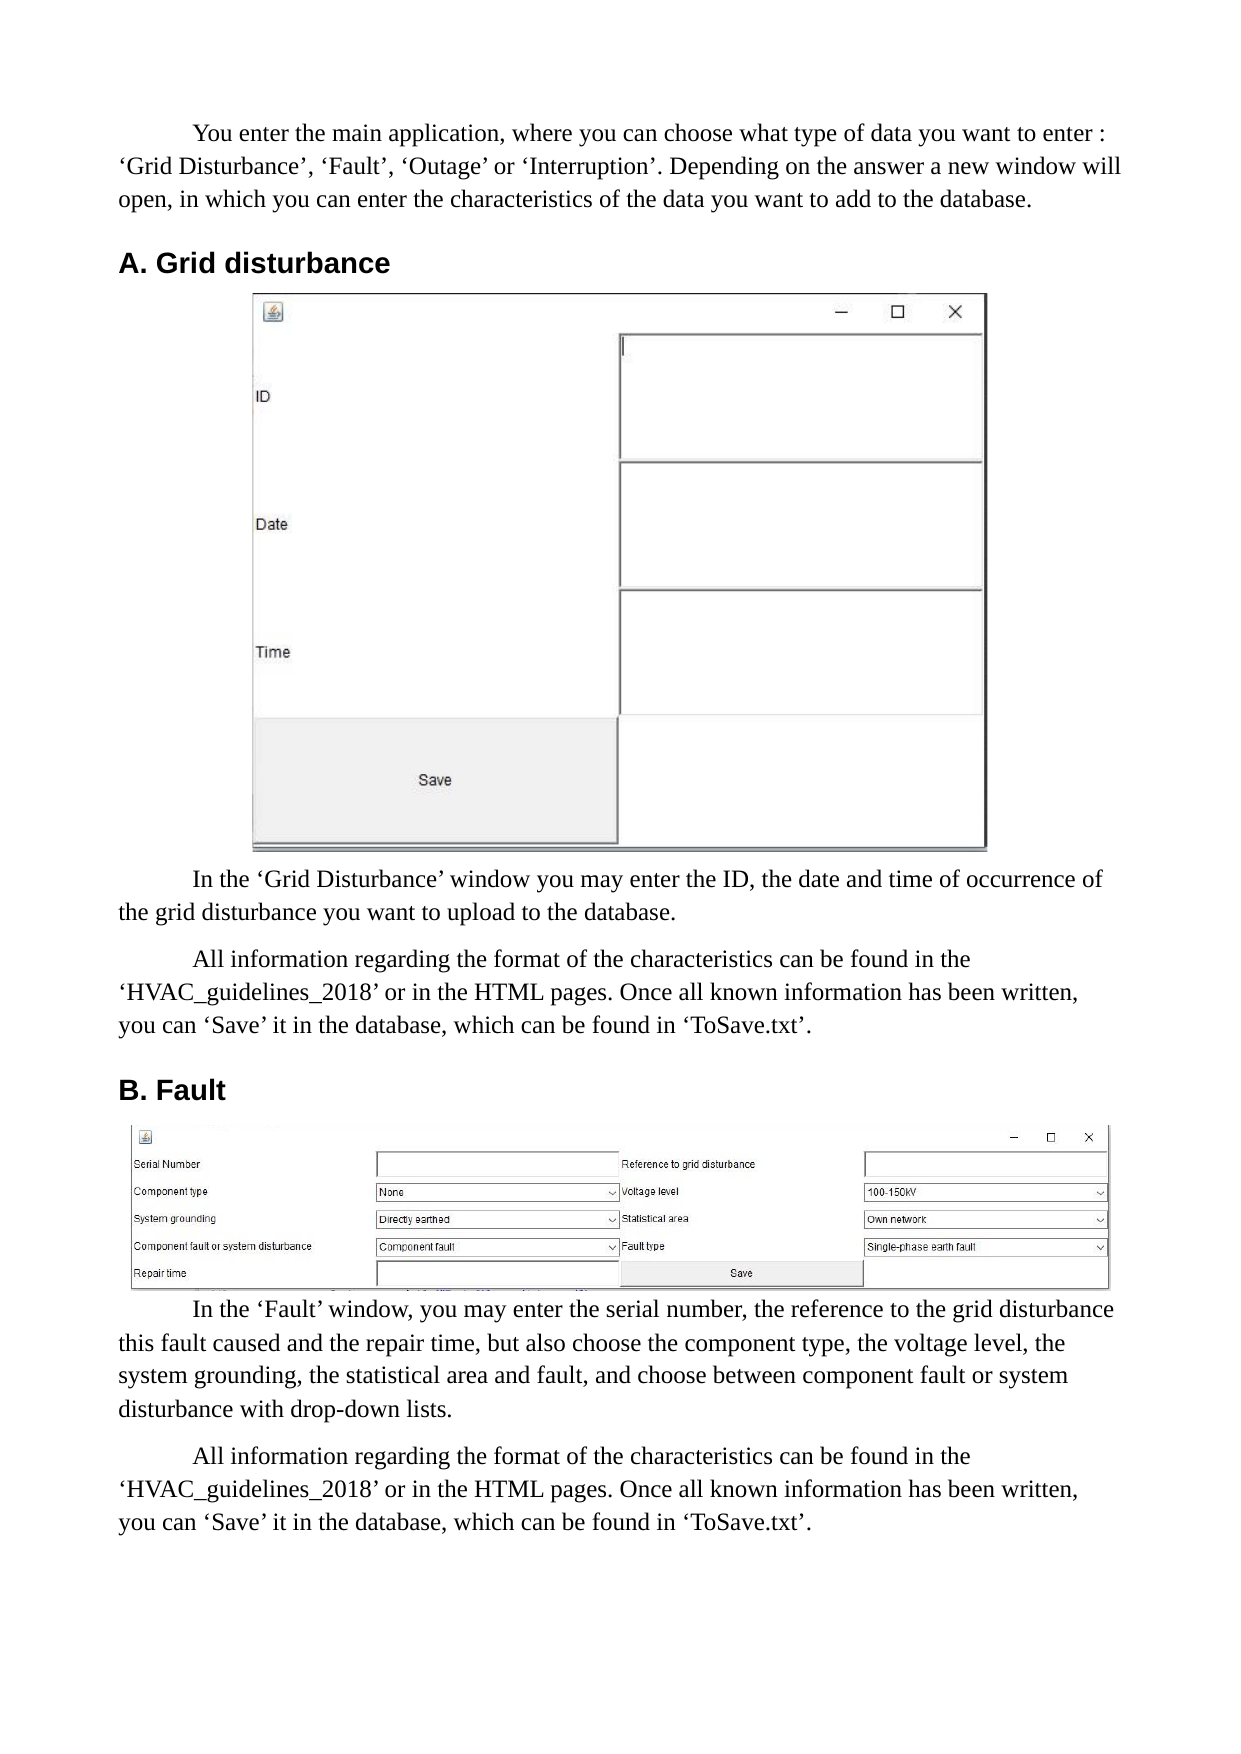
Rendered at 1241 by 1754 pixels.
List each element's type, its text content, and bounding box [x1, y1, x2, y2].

subtitle B. Fault [118, 1073, 1122, 1106]
picture [130, 1125, 1111, 1291]
text In the ‘Fault’ window, you may enter the serial number, the reference to the grid disturbance this fault caused and the repair time, but also choose the component type, the voltage level, the system grounding, the statistical area and fault, and choose between component fault or system disturbance with drop-down lists. [118, 1119, 1122, 1422]
text All information regarding the format of the characteristics can be found in the ‘HVAC_guidelines_2018’ or in the HTML pages. Once all known information has been written, you can ‘Save’ it in the database, which can be found in ‘ToSave.txt’. [118, 944, 1122, 1039]
picture [252, 293, 988, 852]
text All information regarding the format of the characteristics can be found in the ‘HVAC_guidelines_2018’ or in the HTML pages. Once all known information has been written, you can ‘Save’ it in the database, which can be found in ‘ToSave.txt’. [118, 1441, 1122, 1536]
text In the ‘Grid Disturbance’ window you may enter the ID, the date and time of occurrence of the grid disturbance you want to upload to the database. [118, 864, 1122, 926]
subtitle A. Grid disturbance [118, 246, 1122, 280]
text You enter the main application, where you can choose what type of data you want to enter : ‘Grid Disturbance’, ‘Fault’, ‘Outage’ or ‘Interruption’. Depending on the answer a new window will open, in which you can enter the characteristics of the data you want to add to the database. [118, 118, 1122, 213]
